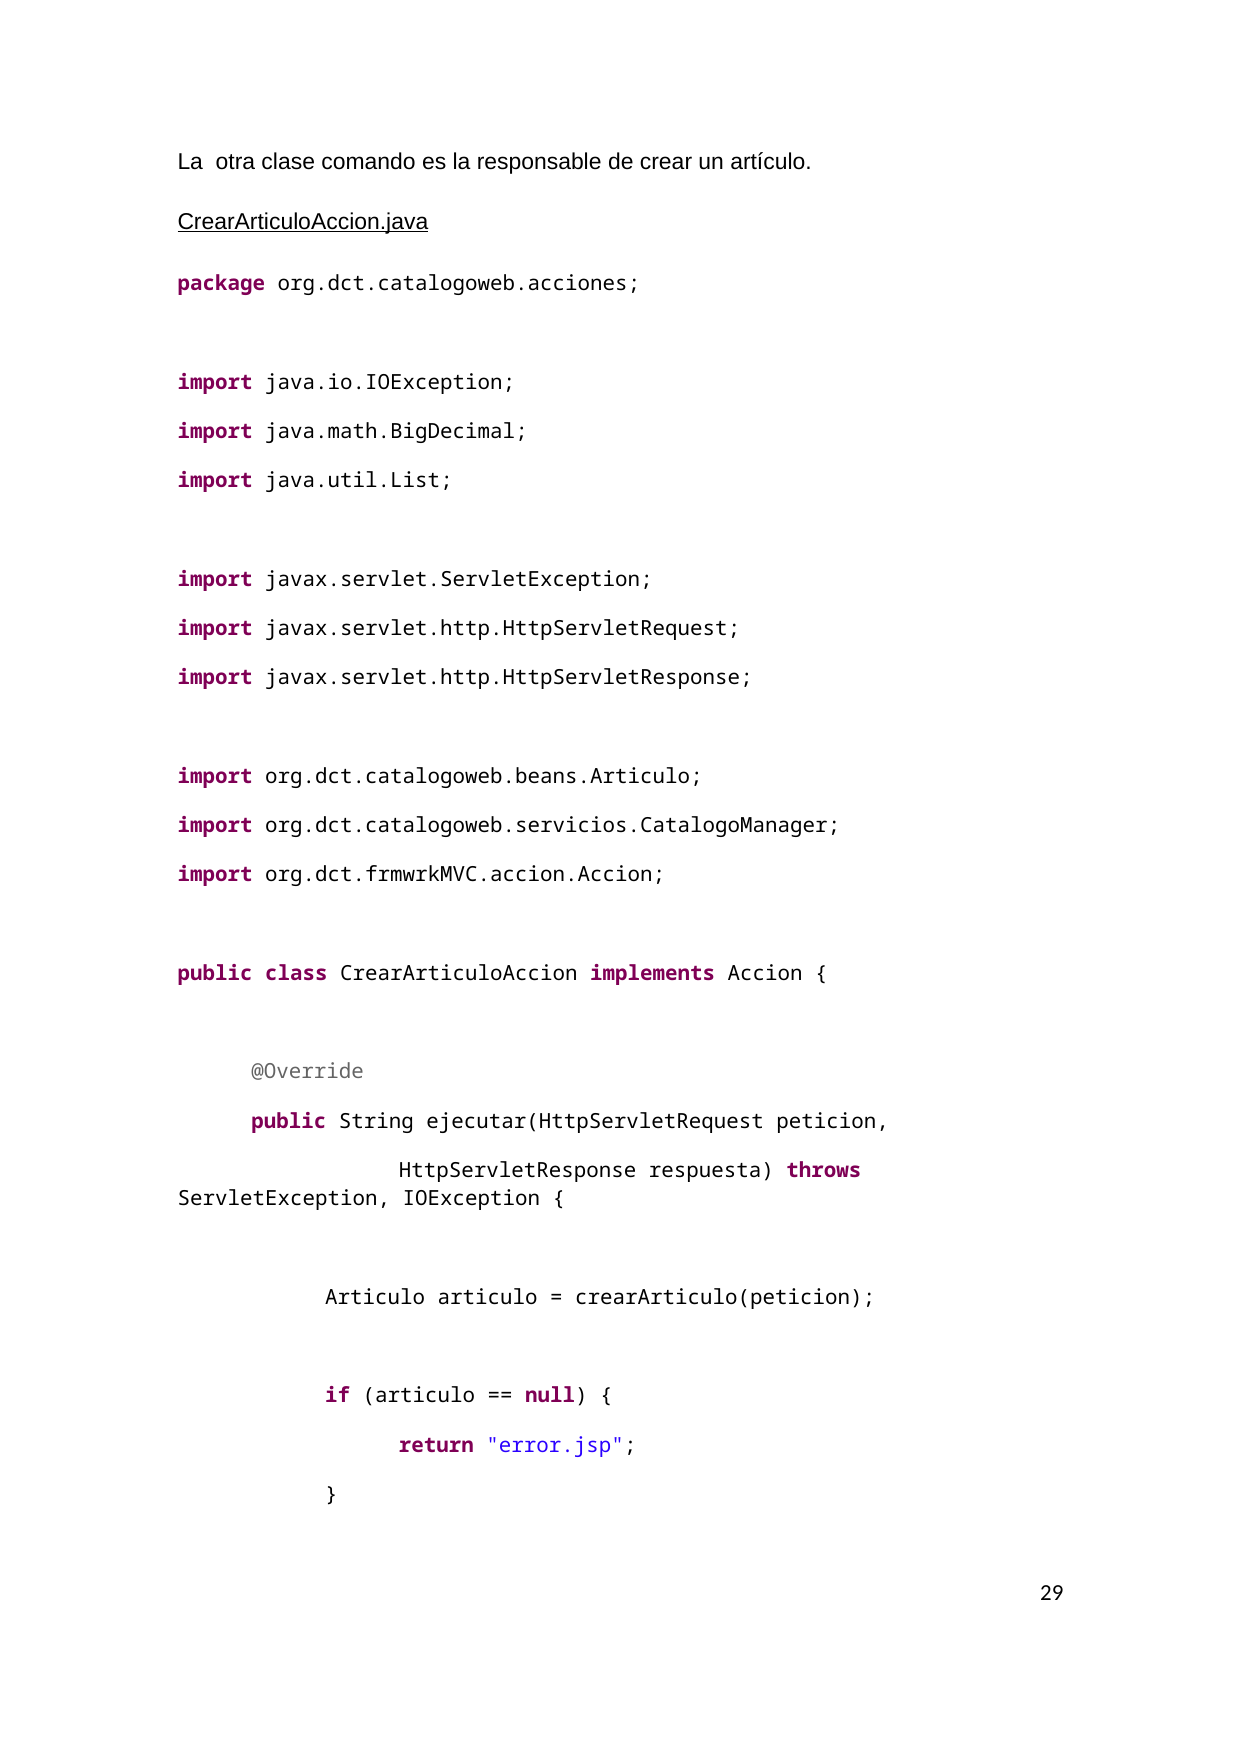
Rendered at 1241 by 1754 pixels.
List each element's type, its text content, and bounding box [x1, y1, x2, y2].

text import javax.servlet.ServletException; [177, 564, 1063, 592]
text import org.dct.frmwrkMVC.accion.Accion; [177, 859, 1063, 888]
text public class CrearArticuloAccion implements Accion { [177, 958, 1063, 986]
text import org.dct.catalogoweb.beans.Articulo; [177, 761, 1063, 789]
text return "error.jsp"; [177, 1430, 1063, 1458]
text import javax.servlet.http.HttpServletRequest; [177, 613, 1063, 642]
text import javax.servlet.http.HttpServletResponse; [177, 662, 1063, 691]
text Articulo articulo = crearArticulo(peticion); [177, 1282, 1063, 1311]
text import org.dct.catalogoweb.servicios.CatalogoManager; [177, 810, 1063, 839]
text public String ejecutar(HttpServletRequest peticion, [177, 1106, 1063, 1134]
text import java.util.List; [177, 465, 1063, 494]
text La otra clase comando es la responsable de crear un artículo. [177, 148, 1063, 174]
text @Override [177, 1057, 1063, 1085]
text import java.io.IOException; [177, 367, 1063, 395]
text } [177, 1479, 1063, 1508]
text HttpServletResponse respuesta) throws ServletException, IOException { [177, 1155, 1063, 1212]
text package org.dct.catalogoweb.acciones; [177, 268, 1063, 297]
text if (articulo == null) { [177, 1381, 1063, 1409]
text CrearArticuloAccion.java [177, 208, 1063, 234]
text import java.math.BigDecimal; [177, 416, 1063, 444]
